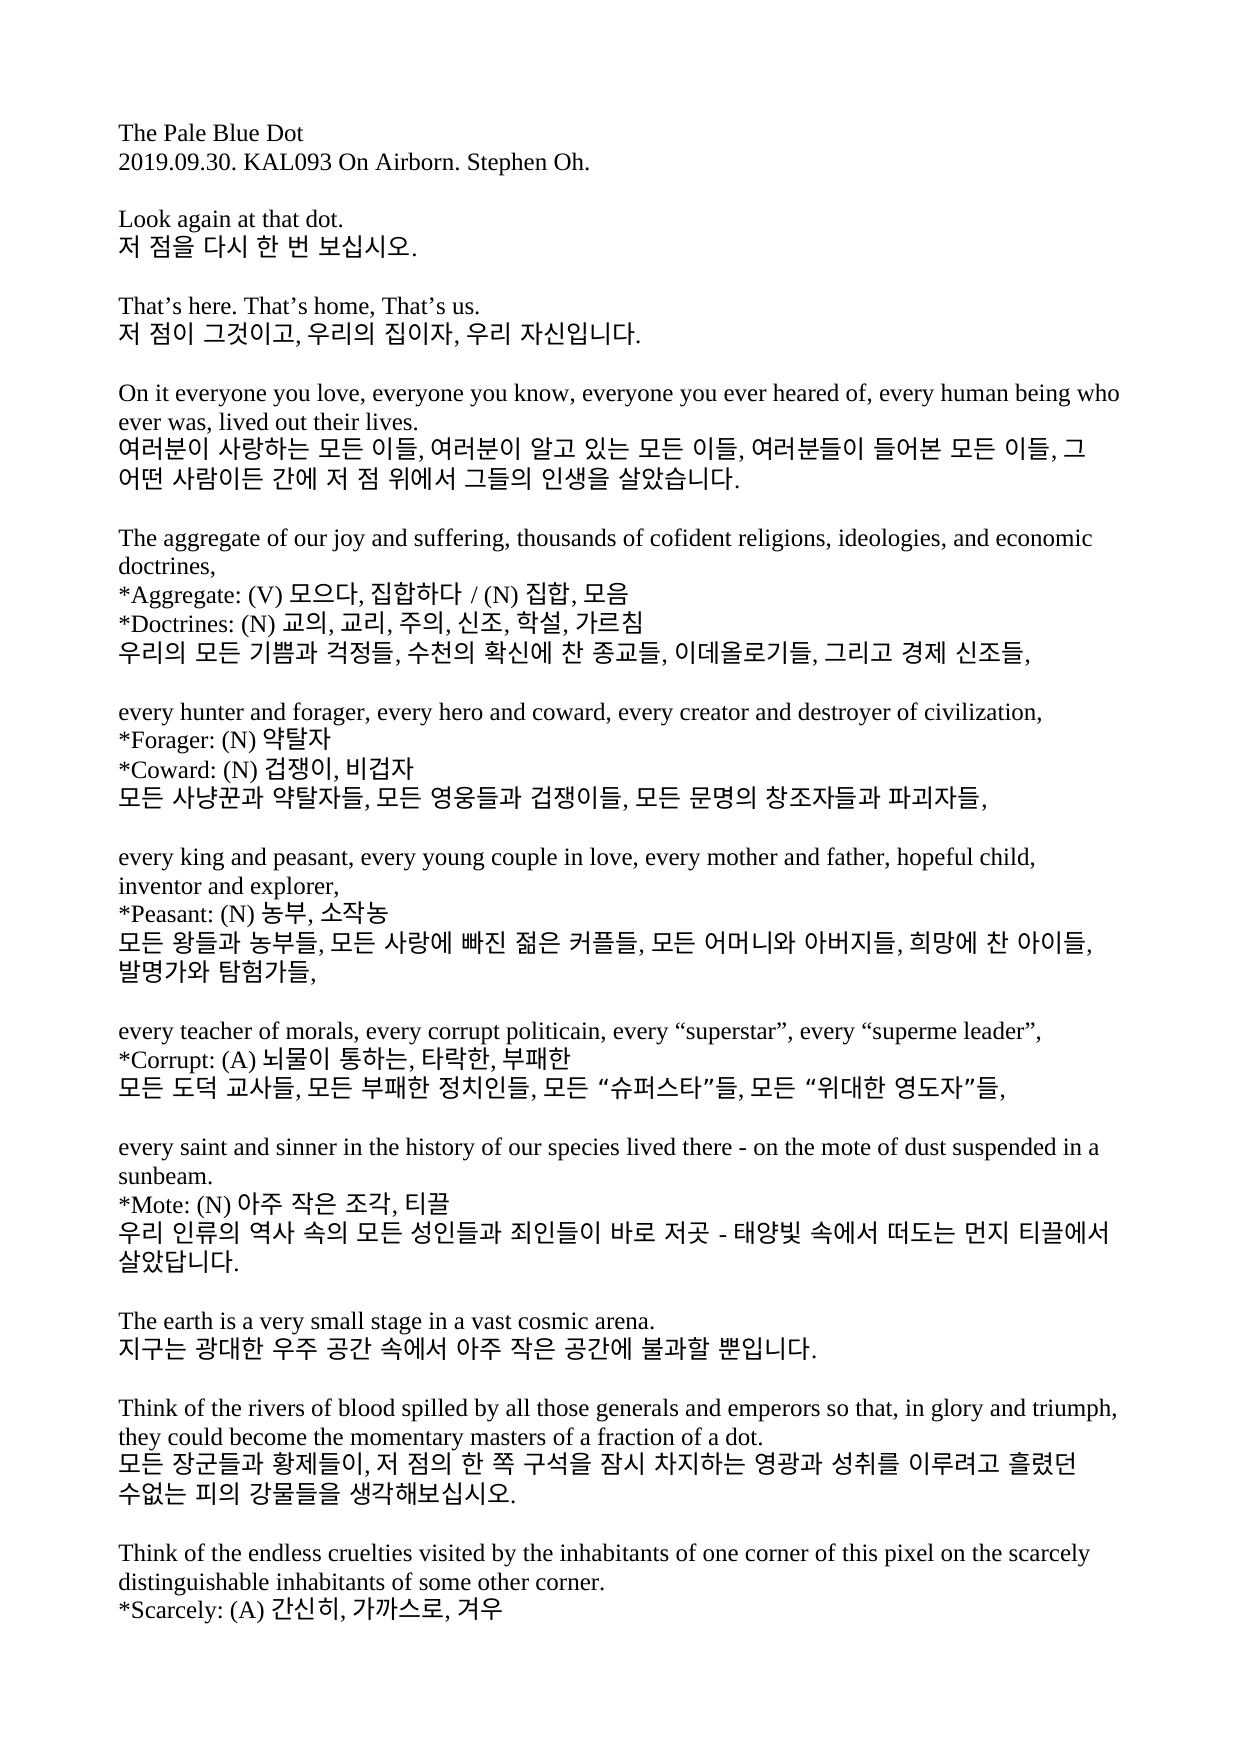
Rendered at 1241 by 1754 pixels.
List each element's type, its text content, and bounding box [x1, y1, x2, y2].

text 여러분이 사랑하는 모든 이들, 여러분이 알고 있는 모든 이들, 여러분들이 들어본 모든 이들, 그 어떤 사람이든 간에 저 점 위에서 그들의 인생을 살았습니다. [118, 435, 1122, 494]
text 2019.09.30. KAL093 On Airborn. Stephen Oh. [118, 147, 1122, 176]
text *Doctrines: (N) 교의, 교리, 주의, 신조, 학설, 가르침 [118, 609, 1122, 639]
text 모든 사냥꾼과 약탈자들, 모든 영웅들과 겁쟁이들, 모든 문명의 창조자들과 파괴자들, [118, 784, 1122, 813]
text every king and peasant, every young couple in love, every mother and father, hopeful child, inventor and explorer, [118, 842, 1122, 899]
text *Aggregate: (V) 모으다, 집합하다 / (N) 집합, 모음 [118, 580, 1122, 609]
text 우리의 모든 기쁨과 걱정들, 수천의 확신에 찬 종교들, 이데올로기들, 그리고 경제 신조들, [118, 639, 1122, 668]
text 저 점이 그것이고, 우리의 집이자, 우리 자신입니다. [118, 320, 1122, 349]
text *Corrupt: (A) 뇌물이 통하는, 타락한, 부패한 [118, 1045, 1122, 1074]
text *Scarcely: (A) 간신히, 가까스로, 겨우 [118, 1595, 1122, 1624]
text every teacher of morals, every corrupt politicain, every “superstar”, every “superme leader”, [118, 1016, 1122, 1045]
text 모든 장군들과 황제들이, 저 점의 한 쪽 구석을 잠시 차지하는 영광과 성취를 이루려고 흘렸던 수없는 피의 강물들을 생각해보십시오. [118, 1451, 1122, 1509]
text Look again at that dot. [118, 204, 1122, 233]
text *Mote: (N) 아주 작은 조각, 티끌 [118, 1190, 1122, 1219]
text The Pale Blue Dot [118, 118, 1122, 147]
text *Forager: (N) 약탈자 [118, 726, 1122, 755]
text *Coward: (N) 겁쟁이, 비겁자 [118, 755, 1122, 784]
text 우리 인류의 역사 속의 모든 성인들과 죄인들이 바로 저곳 - 태양빛 속에서 떠도는 먼지 티끌에서 살았답니다. [118, 1219, 1122, 1277]
text The aggregate of our joy and suffering, thousands of cofident religions, ideologies, and economic doctrines, [118, 523, 1122, 580]
text Think of the rivers of blood spilled by all those generals and emperors so that, in glory and triumph, they could become the momentary masters of a fraction of a dot. [118, 1393, 1122, 1451]
text 저 점을 다시 한 번 보십시오. [118, 233, 1122, 262]
text That’s here. That’s home, That’s us. [118, 291, 1122, 320]
text 지구는 광대한 우주 공간 속에서 아주 작은 공간에 불과할 뿐입니다. [118, 1335, 1122, 1364]
text every saint and sinner in the history of our species lived there - on the mote of dust suspended in a sunbeam. [118, 1132, 1122, 1190]
text every hunter and forager, every hero and coward, every creator and destroyer of civilization, [118, 697, 1122, 726]
text 모든 왕들과 농부들, 모든 사랑에 빠진 젊은 커플들, 모든 어머니와 아버지들, 희망에 찬 아이들, 발명가와 탐험가들, [118, 929, 1122, 987]
text Think of the endless cruelties visited by the inhabitants of one corner of this pixel on the scarcely distinguishable inhabitants of some other corner. [118, 1538, 1122, 1595]
text 모든 도덕 교사들, 모든 부패한 정치인들, 모든 “슈퍼스타”들, 모든 “위대한 영도자”들, [118, 1074, 1122, 1103]
text The earth is a very small stage in a vast cosmic arena. [118, 1306, 1122, 1335]
text *Peasant: (N) 농부, 소작농 [118, 899, 1122, 929]
text On it everyone you love, everyone you know, everyone you ever heared of, every human being who ever was, lived out their lives. [118, 378, 1122, 435]
